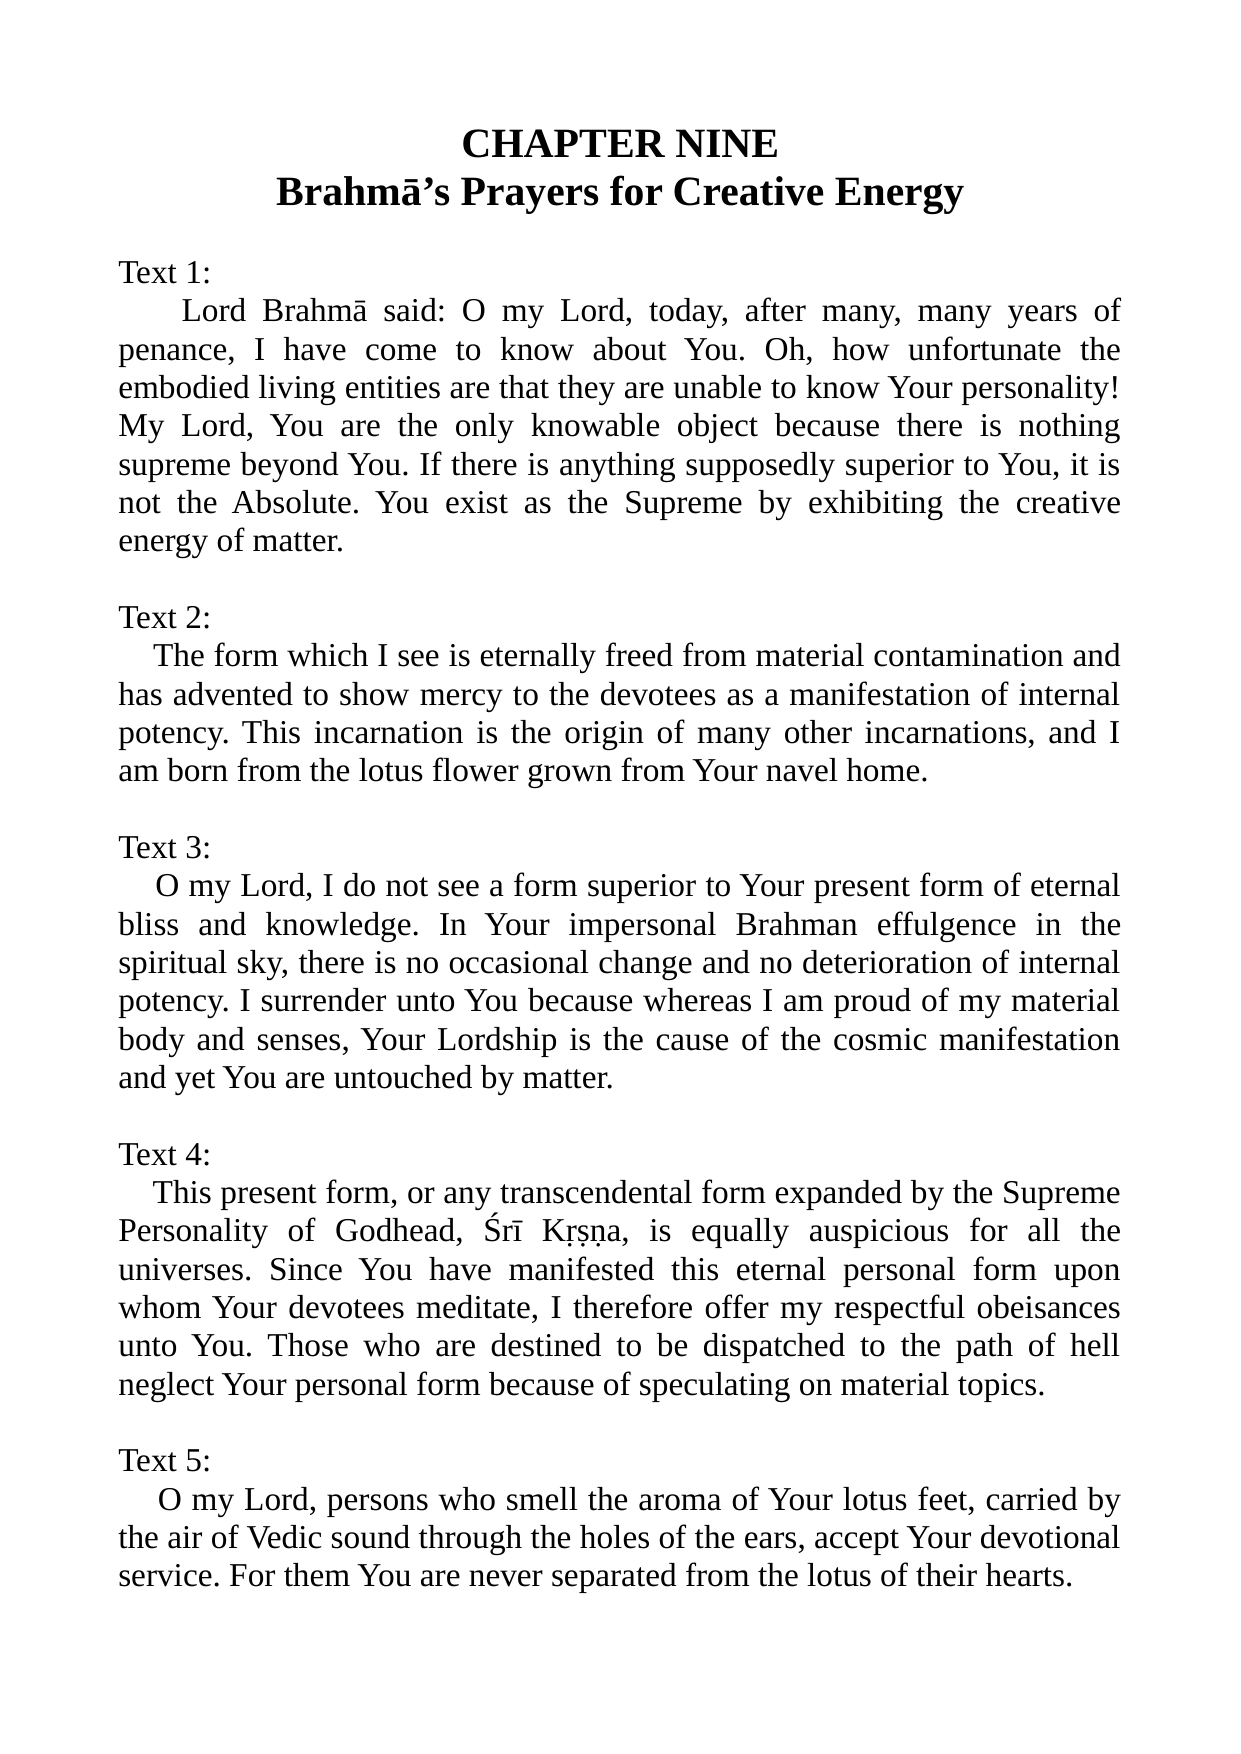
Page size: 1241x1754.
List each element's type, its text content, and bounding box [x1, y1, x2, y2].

text This present form, or any transcendental form expanded by the Supreme Personality of Godhead, Śrī Kṛṣṇa, is equally auspicious for all the universes. Since You have manifested this eternal personal form upon whom Your devotees meditate, I therefore offer my respectful obeisances unto You. Those who are destined to be dispatched to the path of hell neglect Your personal form because of speculating on material topics. [118, 1172, 1122, 1402]
text CHAPTER NINE [118, 118, 1122, 166]
text Text 5: [118, 1441, 1122, 1479]
text O my Lord, persons who smell the aroma of Your lotus feet, carried by the air of Vedic sound through the holes of the ears, accept Your devotional service. For them You are never separated from the lotus of their hearts. [118, 1479, 1122, 1594]
text Brahmā’s Prayers for Creative Energy [118, 166, 1122, 214]
text O my Lord, I do not see a form superior to Your present form of eternal bliss and knowledge. In Your impersonal Brahman effulgence in the spiritual sky, there is no occasional change and no deterioration of internal potency. I surrender unto You because whereas I am proud of my material body and senses, Your Lordship is the cause of the cosmic manifestation and yet You are untouched by matter. [118, 866, 1122, 1096]
text Text 1: [118, 252, 1122, 291]
text Text 2: [118, 597, 1122, 636]
text Text 4: [118, 1134, 1122, 1172]
text Lord Brahmā said: O my Lord, today, after many, many years of penance, I have come to know about You. Oh, how unfortunate the embodied living entities are that they are unable to know Your personality! My Lord, You are the only knowable object because there is nothing supreme beyond You. If there is anything supposedly superior to You, it is not the Absolute. You exist as the Supreme by exhibiting the creative energy of matter. [118, 291, 1122, 559]
text Text 3: [118, 827, 1122, 866]
text The form which I see is eternally freed from material contamination and has advented to show mercy to the devotees as a manifestation of internal potency. This incarnation is the origin of many other incarnations, and I am born from the lotus flower grown from Your navel home. [118, 636, 1122, 789]
